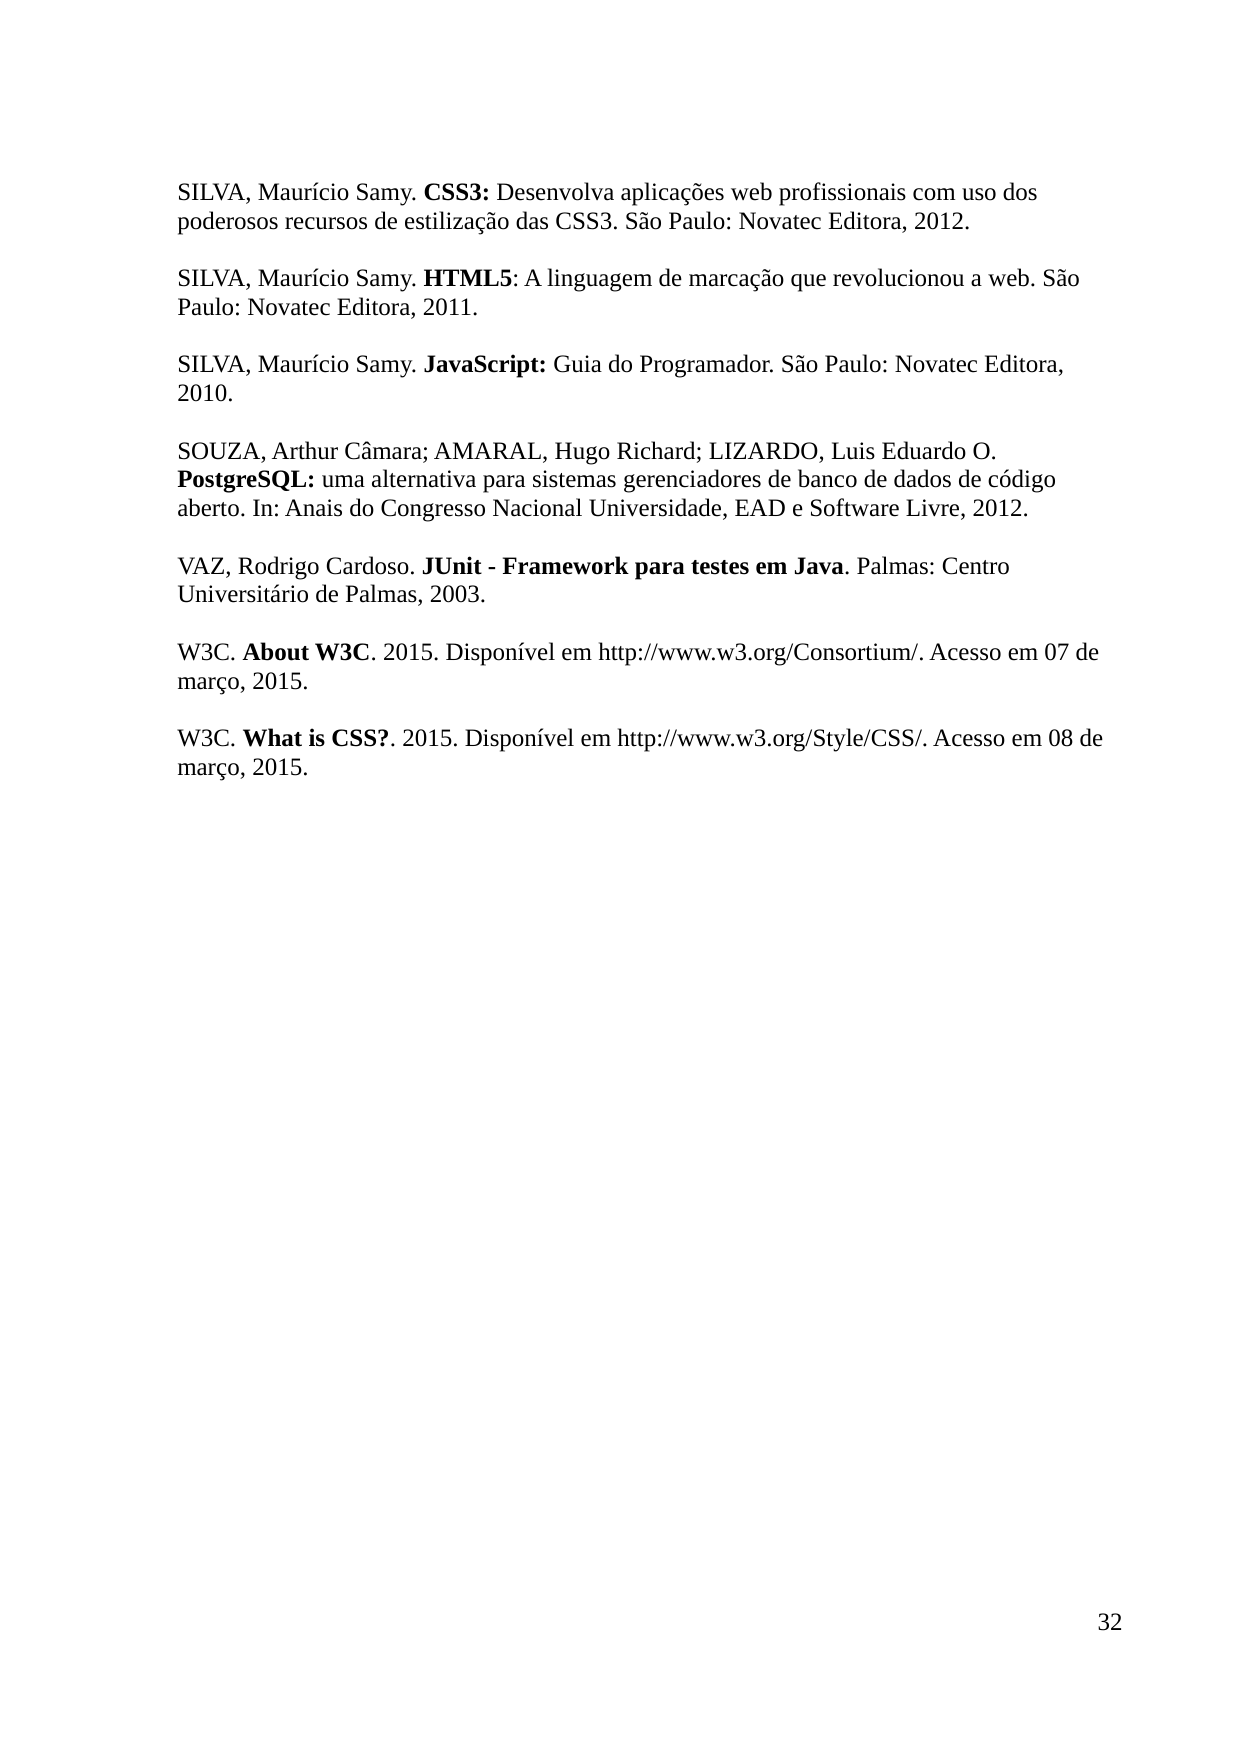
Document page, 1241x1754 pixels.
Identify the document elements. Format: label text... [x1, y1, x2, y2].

text SILVA, Maurício Samy. JavaScript: Guia do Programador. São Paulo: Novatec Editora, 2010. [177, 349, 1122, 407]
text W3C. About W3C. 2015. Disponível em http://www.w3.org/Consortium/. Acesso em 07 de março, 2015. [177, 637, 1122, 694]
text SOUZA, Arthur Câmara; AMARAL, Hugo Richard; LIZARDO, Luis Eduardo O. PostgreSQL: uma alternativa para sistemas gerenciadores de banco de dados de código aberto. In: Anais do Congresso Nacional Universidade, EAD e Software Livre, 2012. [177, 436, 1122, 522]
text W3C. What is CSS?. 2015. Disponível em http://www.w3.org/Style/CSS/. Acesso em 08 de março, 2015. [177, 723, 1122, 781]
text SILVA, Maurício Samy. CSS3: Desenvolva aplicações web profissionais com uso dos poderosos recursos de estilização das CSS3. São Paulo: Novatec Editora, 2012. [177, 177, 1122, 234]
text VAZ, Rodrigo Cardoso. JUnit - Framework para testes em Java. Palmas: Centro Universitário de Palmas, 2003. [177, 551, 1122, 608]
text SILVA, Maurício Samy. HTML5: A linguagem de marcação que revolucionou a web. São Paulo: Novatec Editora, 2011. [177, 263, 1122, 321]
